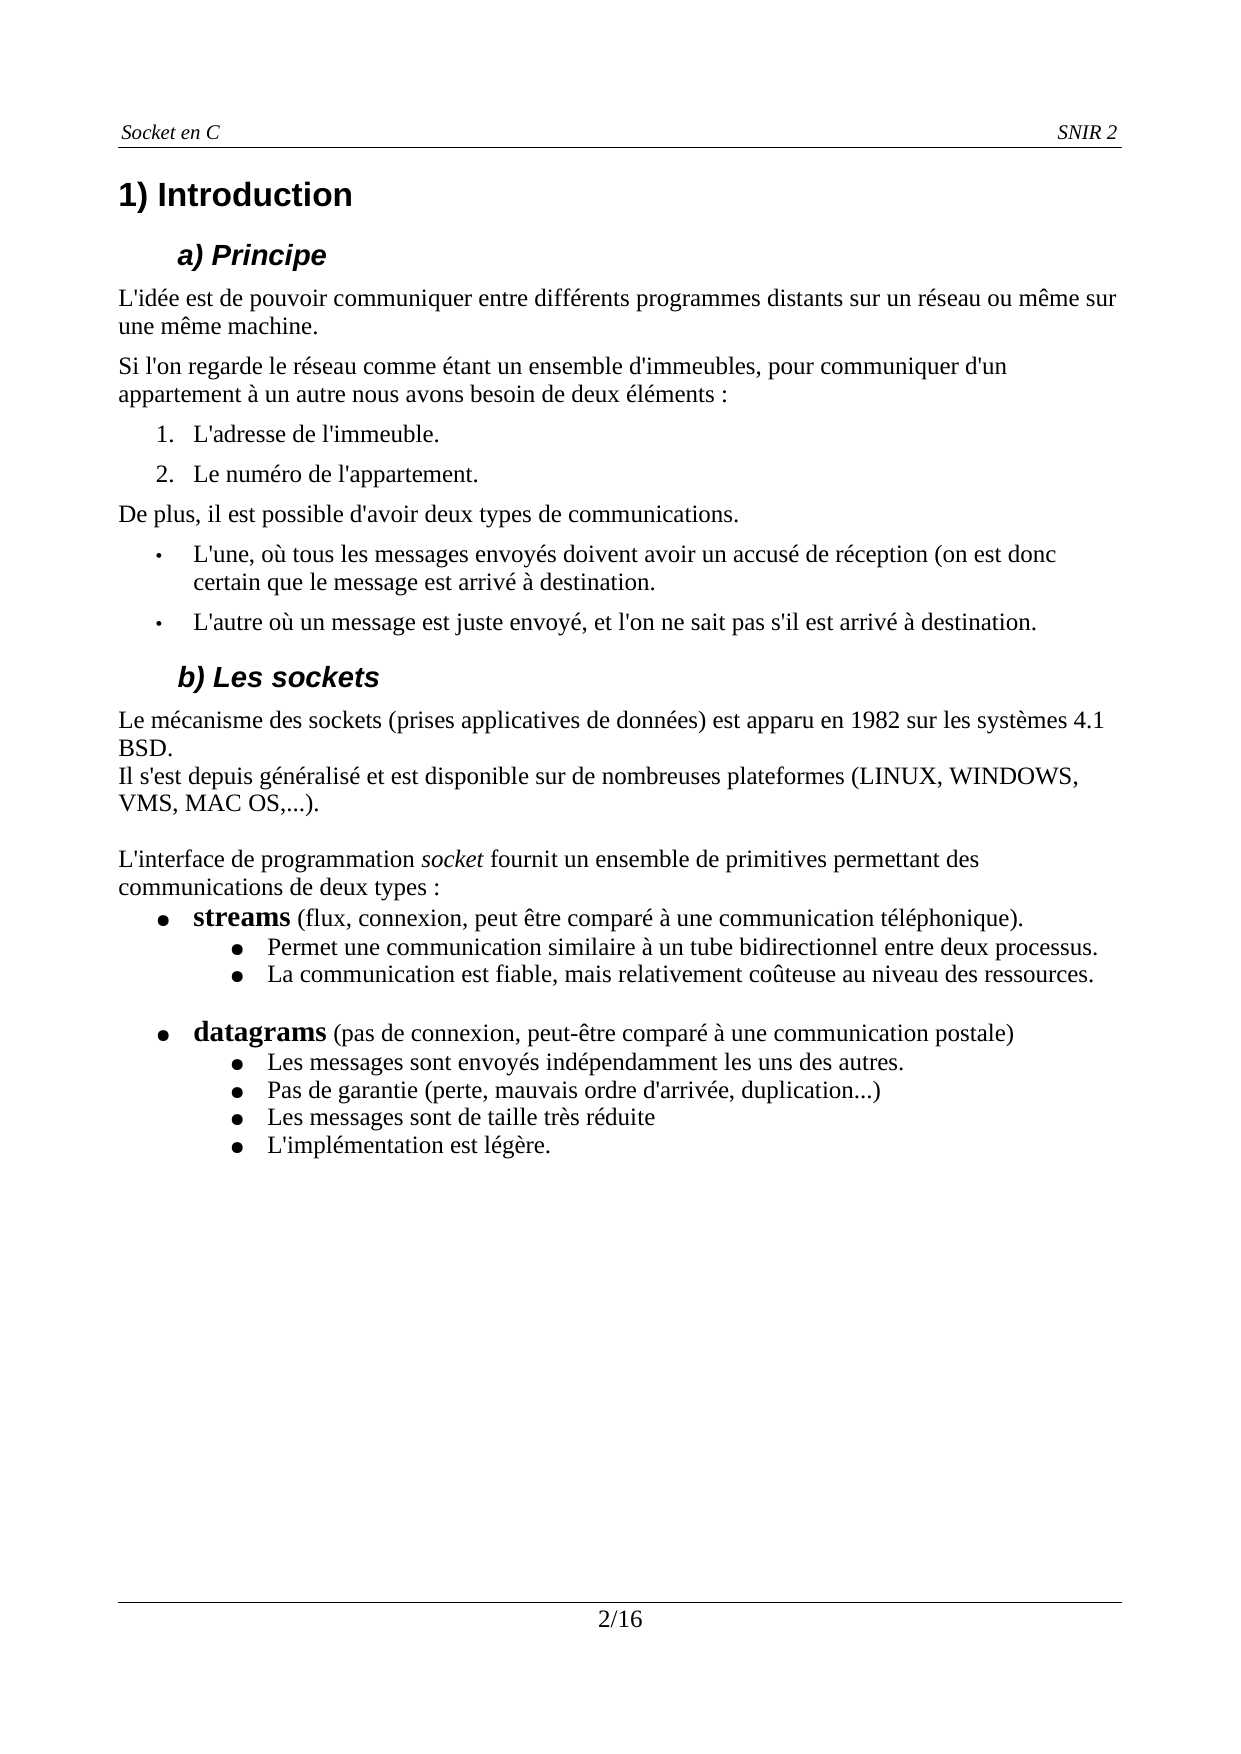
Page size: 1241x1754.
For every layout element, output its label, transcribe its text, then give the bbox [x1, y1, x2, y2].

list La communication est fiable, mais relativement coûteuse au niveau des ressources. [229, 960, 1122, 988]
list streams (flux, connexion, peut être comparé à une communication téléphonique). [156, 900, 1122, 933]
list Les messages sont envoyés indépendamment les uns des autres. [229, 1048, 1122, 1076]
text De plus, il est possible d'avoir deux types de communications. [118, 500, 1122, 528]
list L'adresse de l'immeuble. [156, 420, 1122, 448]
subtitle Les sockets [118, 661, 1122, 694]
subtitle Principe [118, 239, 1122, 272]
list Le numéro de l'appartement. [156, 460, 1122, 488]
text Si l'on regarde le réseau comme étant un ensemble d'immeubles, pour communiquer d'un appartement à un autre nous avons besoin de deux éléments : [118, 352, 1122, 407]
list Permet une communication similaire à un tube bidirectionnel entre deux processus. [229, 933, 1122, 960]
list L'implémentation est légère. [229, 1131, 1122, 1159]
subtitle Introduction [118, 177, 1122, 214]
text Le mécanisme des sockets (prises applicatives de données) est apparu en 1982 sur les systèmes 4.1 BSD. [118, 706, 1122, 762]
list Pas de garantie (perte, mauvais ordre d'arrivée, duplication...) [229, 1076, 1122, 1103]
text L'interface de programmation socket fournit un ensemble de primitives permettant des communications de deux types : [118, 845, 1122, 900]
list datagrams (pas de connexion, peut-être comparé à une communication postale) [156, 1016, 1122, 1048]
list L'une, où tous les messages envoyés doivent avoir un accusé de réception (on est donc certain que le message est arrivé à destination. [156, 541, 1122, 596]
list L'autre où un message est juste envoyé, et l'on ne sait pas s'il est arrivé à destination. [156, 608, 1122, 636]
text Il s'est depuis généralisé et est disponible sur de nombreuses plateformes (LINUX, WINDOWS, VMS, MAC OS,...). [118, 762, 1122, 817]
list Les messages sont de taille très réduite [229, 1103, 1122, 1131]
text L'idée est de pouvoir communiquer entre différents programmes distants sur un réseau ou même sur une même machine. [118, 284, 1122, 339]
